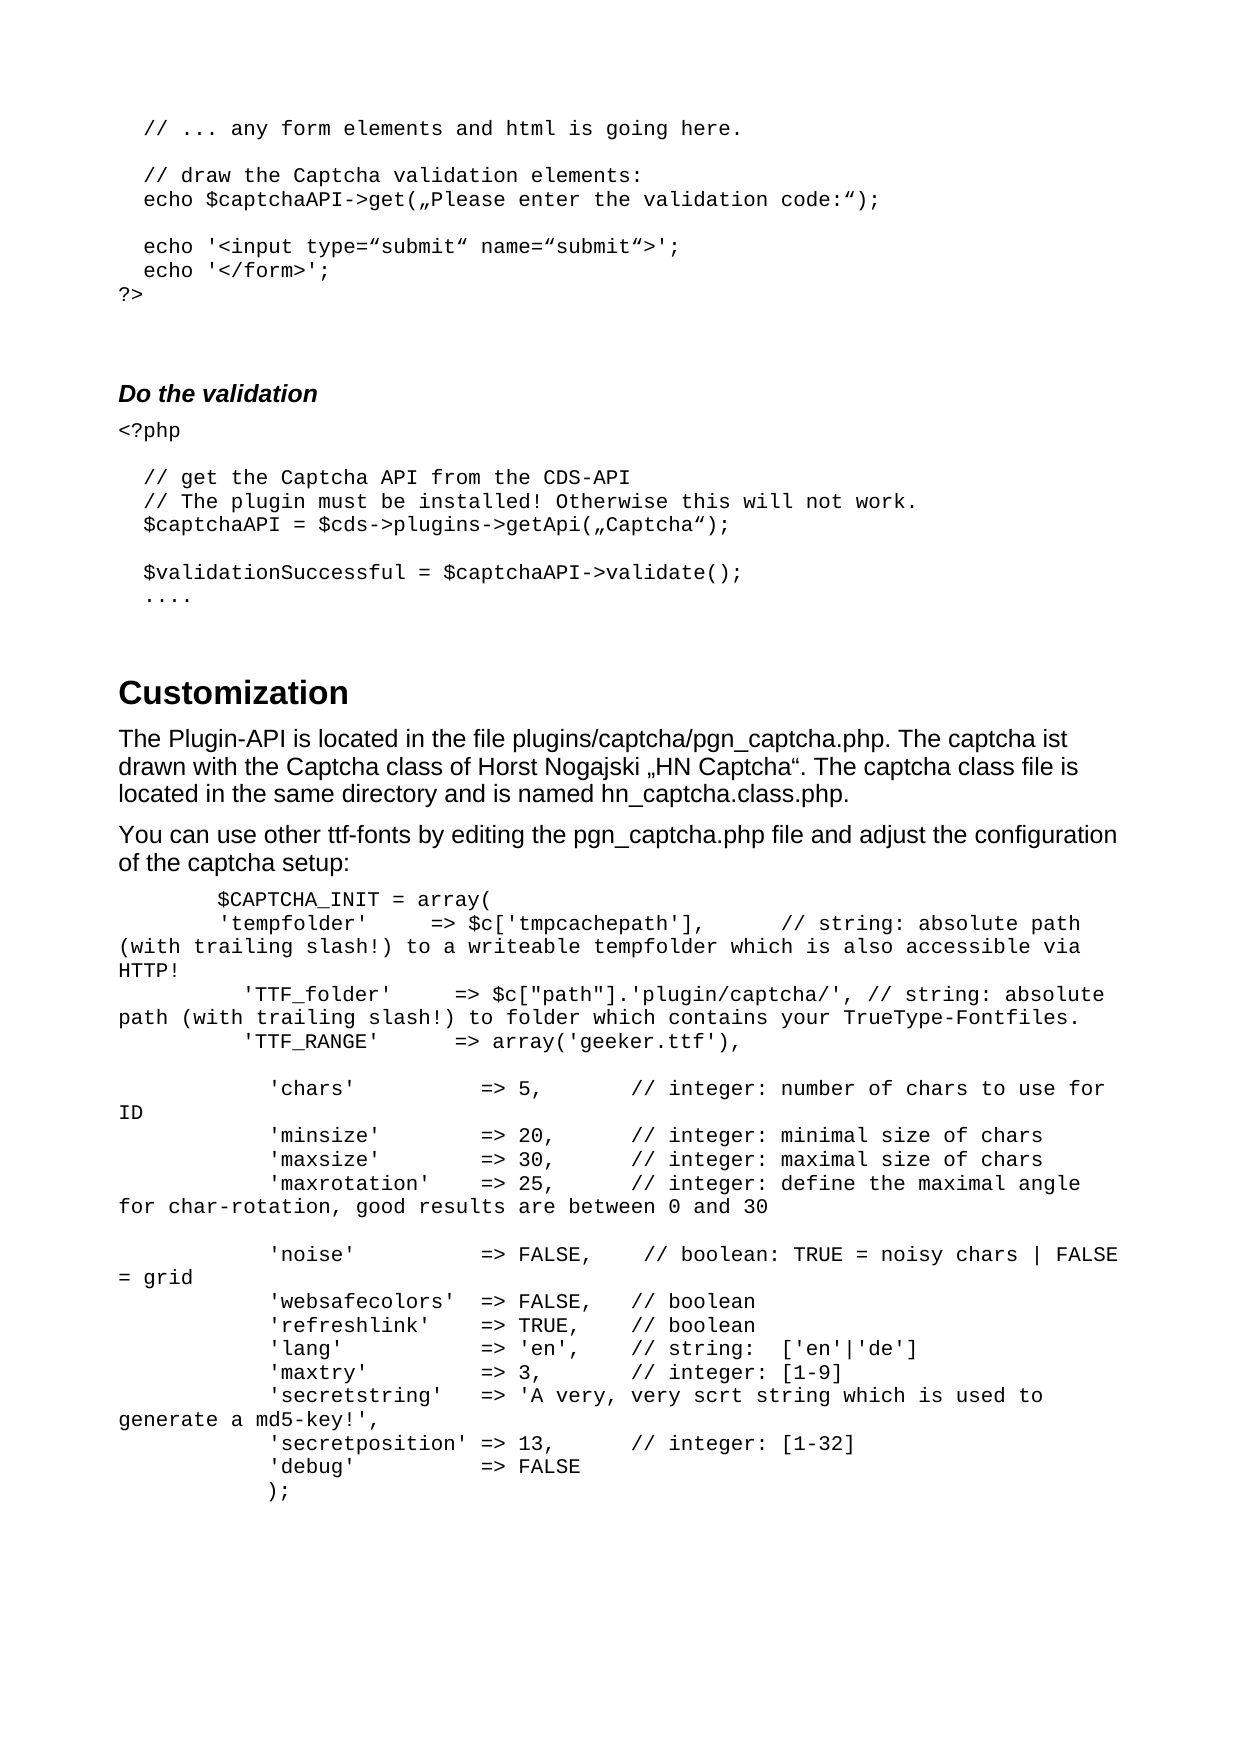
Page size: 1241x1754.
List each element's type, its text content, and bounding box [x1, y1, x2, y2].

text 'maxsize' => 30, // integer: maximal size of chars [118, 1149, 1122, 1173]
text The Plugin-API is located in the file plugins/captcha/pgn_captcha.php. The captcha ist drawn with the Captcha class of Horst Nogajski „HN Captcha“. The captcha class file is located in the same directory and is named hn_captcha.class.php. [118, 724, 1122, 808]
text // draw the Captcha validation elements: echo $captchaAPI->get(„Please enter the validation code:“); [118, 165, 1122, 213]
text $CAPTCHA_INIT = array( [118, 889, 1122, 913]
text $captchaAPI = $cds->plugins->getApi(„Captcha“); [118, 514, 1122, 538]
text 'refreshlink' => TRUE, // boolean [118, 1314, 1122, 1338]
text 'minsize' => 20, // integer: minimal size of chars [118, 1125, 1122, 1149]
text 'secretposition' => 13, // integer: [1-32] [118, 1433, 1122, 1456]
text echo '</form>'; [118, 260, 1122, 284]
text 'TTF_RANGE' => array('geeker.ttf'), [118, 1031, 1122, 1054]
text <?php [118, 420, 1122, 443]
subtitle Do the validation [118, 379, 1122, 407]
text 'noise' => FALSE, // boolean: TRUE = noisy chars | FALSE = grid [118, 1244, 1122, 1291]
text 'websafecolors' => FALSE, // boolean [118, 1291, 1122, 1314]
text 'maxrotation' => 25, // integer: define the maximal angle for char-rotation, good results are between 0 and 30 [118, 1173, 1122, 1220]
text // The plugin must be installed! Otherwise this will not work. [118, 491, 1122, 514]
text 'lang' => 'en', // string: ['en'|'de'] [118, 1338, 1122, 1362]
text .... [118, 585, 1122, 609]
text ); [118, 1480, 1122, 1504]
text $validationSuccessful = $captchaAPI->validate(); [118, 562, 1122, 585]
text 'tempfolder' => $c['tmpcachepath'], // string: absolute path (with trailing slash!) to a writeable tempfolder which is also accessible via HTTP! [118, 913, 1122, 983]
text 'secretstring' => 'A very, very scrt string which is used to generate a md5-key!', [118, 1386, 1122, 1433]
text 'debug' => FALSE [118, 1456, 1122, 1480]
text echo '<input type=“submit“ name=“submit“>'; [118, 236, 1122, 260]
text ?> [118, 284, 1122, 307]
text 'chars' => 5, // integer: number of chars to use for ID [118, 1078, 1122, 1125]
text // get the Captcha API from the CDS-API [118, 467, 1122, 491]
text 'maxtry' => 3, // integer: [1-9] [118, 1362, 1122, 1386]
subtitle Customization [118, 674, 1122, 712]
text 'TTF_folder' => $c["path"].'plugin/captcha/', // string: absolute path (with trailing slash!) to folder which contains your TrueType-Fontfiles. [118, 983, 1122, 1031]
text // ... any form elements and html is going here. [118, 118, 1122, 142]
text You can use other ttf-fonts by editing the pgn_captcha.php file and adjust the configuration of the captcha setup: [118, 821, 1122, 876]
